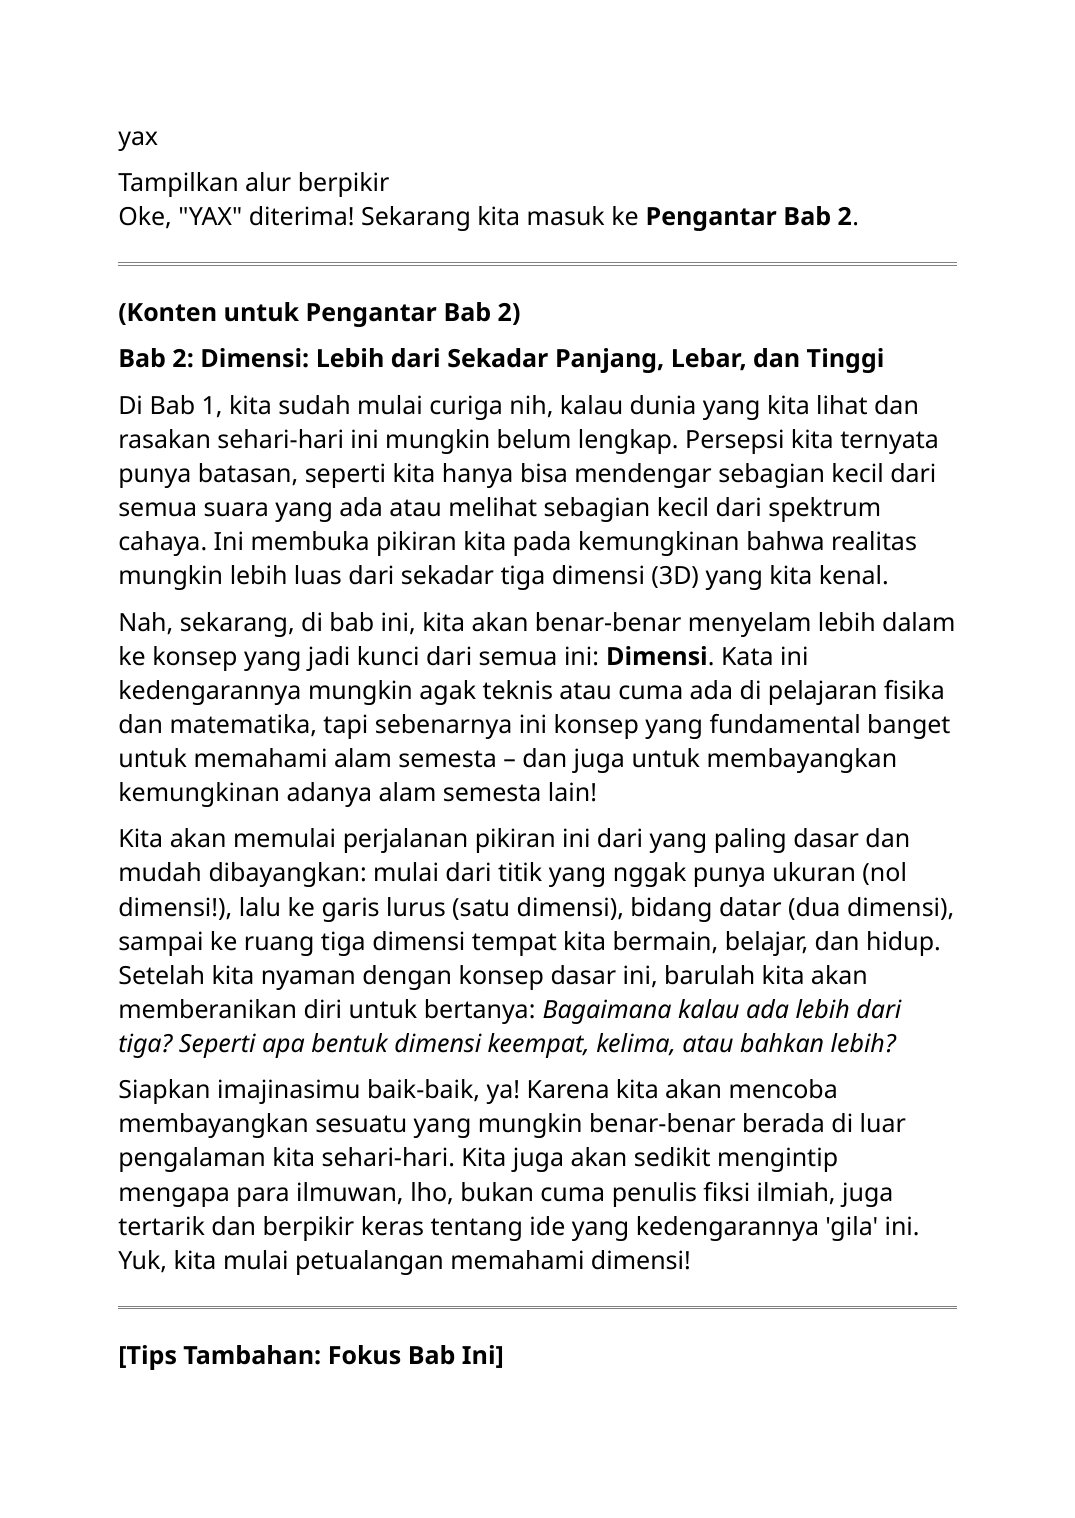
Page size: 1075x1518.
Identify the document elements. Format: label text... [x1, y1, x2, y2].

text [Tips Tambahan: Fokus Bab Ini] [118, 1338, 957, 1372]
text Oke, "YAX" diterima! Sekarang kita masuk ke Pengantar Bab 2. [118, 199, 957, 233]
text Bab 2: Dimensi: Lebih dari Sekadar Panjang, Lebar, dan Tinggi [118, 341, 957, 375]
text Di Bab 1, kita sudah mulai curiga nih, kalau dunia yang kita lihat dan rasakan sehari-hari ini mungkin belum lengkap. Persepsi kita ternyata punya batasan, seperti kita hanya bisa mendengar sebagian kecil dari semua suara yang ada atau melihat sebagian kecil dari spektrum cahaya. Ini membuka pikiran kita pada kemungkinan bahwa realitas mungkin lebih luas dari sekadar tiga dimensi (3D) yang kita kenal. [118, 387, 957, 592]
text Kita akan memulai perjalanan pikiran ini dari yang paling dasar dan mudah dibayangkan: mulai dari titik yang nggak punya ukuran (nol dimensi!), lalu ke garis lurus (satu dimensi), bidang datar (dua dimensi), sampai ke ruang tiga dimensi tempat kita bermain, belajar, dan hidup. Setelah kita nyaman dengan konsep dasar ini, barulah kita akan memberanikan diri untuk bertanya: Bagaimana kalau ada lebih dari tiga? Seperti apa bentuk dimensi keempat, kelima, atau bahkan lebih? [118, 821, 957, 1059]
text yax [118, 118, 957, 152]
text Nah, sekarang, di bab ini, kita akan benar-benar menyelam lebih dalam ke konsep yang jadi kunci dari semua ini: Dimensi. Kata ini kedengarannya mungkin agak teknis atau cuma ada di pelajaran fisika dan matematika, tapi sebenarnya ini konsep yang fundamental banget untuk memahami alam semesta – dan juga untuk membayangkan kemungkinan adanya alam semesta lain! [118, 604, 957, 808]
text Tampilkan alur berpikir [118, 165, 957, 199]
text Siapkan imajinasimu baik-baik, ya! Karena kita akan mencoba membayangkan sesuatu yang mungkin benar-benar berada di luar pengalaman kita sehari-hari. Kita juga akan sedikit mengintip mengapa para ilmuwan, lho, bukan cuma penulis fiksi ilmiah, juga tertarik dan berpikir keras tentang ide yang kedengarannya 'gila' ini. Yuk, kita mulai petualangan memahami dimensi! [118, 1072, 957, 1276]
text (Konten untuk Pengantar Bab 2) [118, 294, 957, 328]
